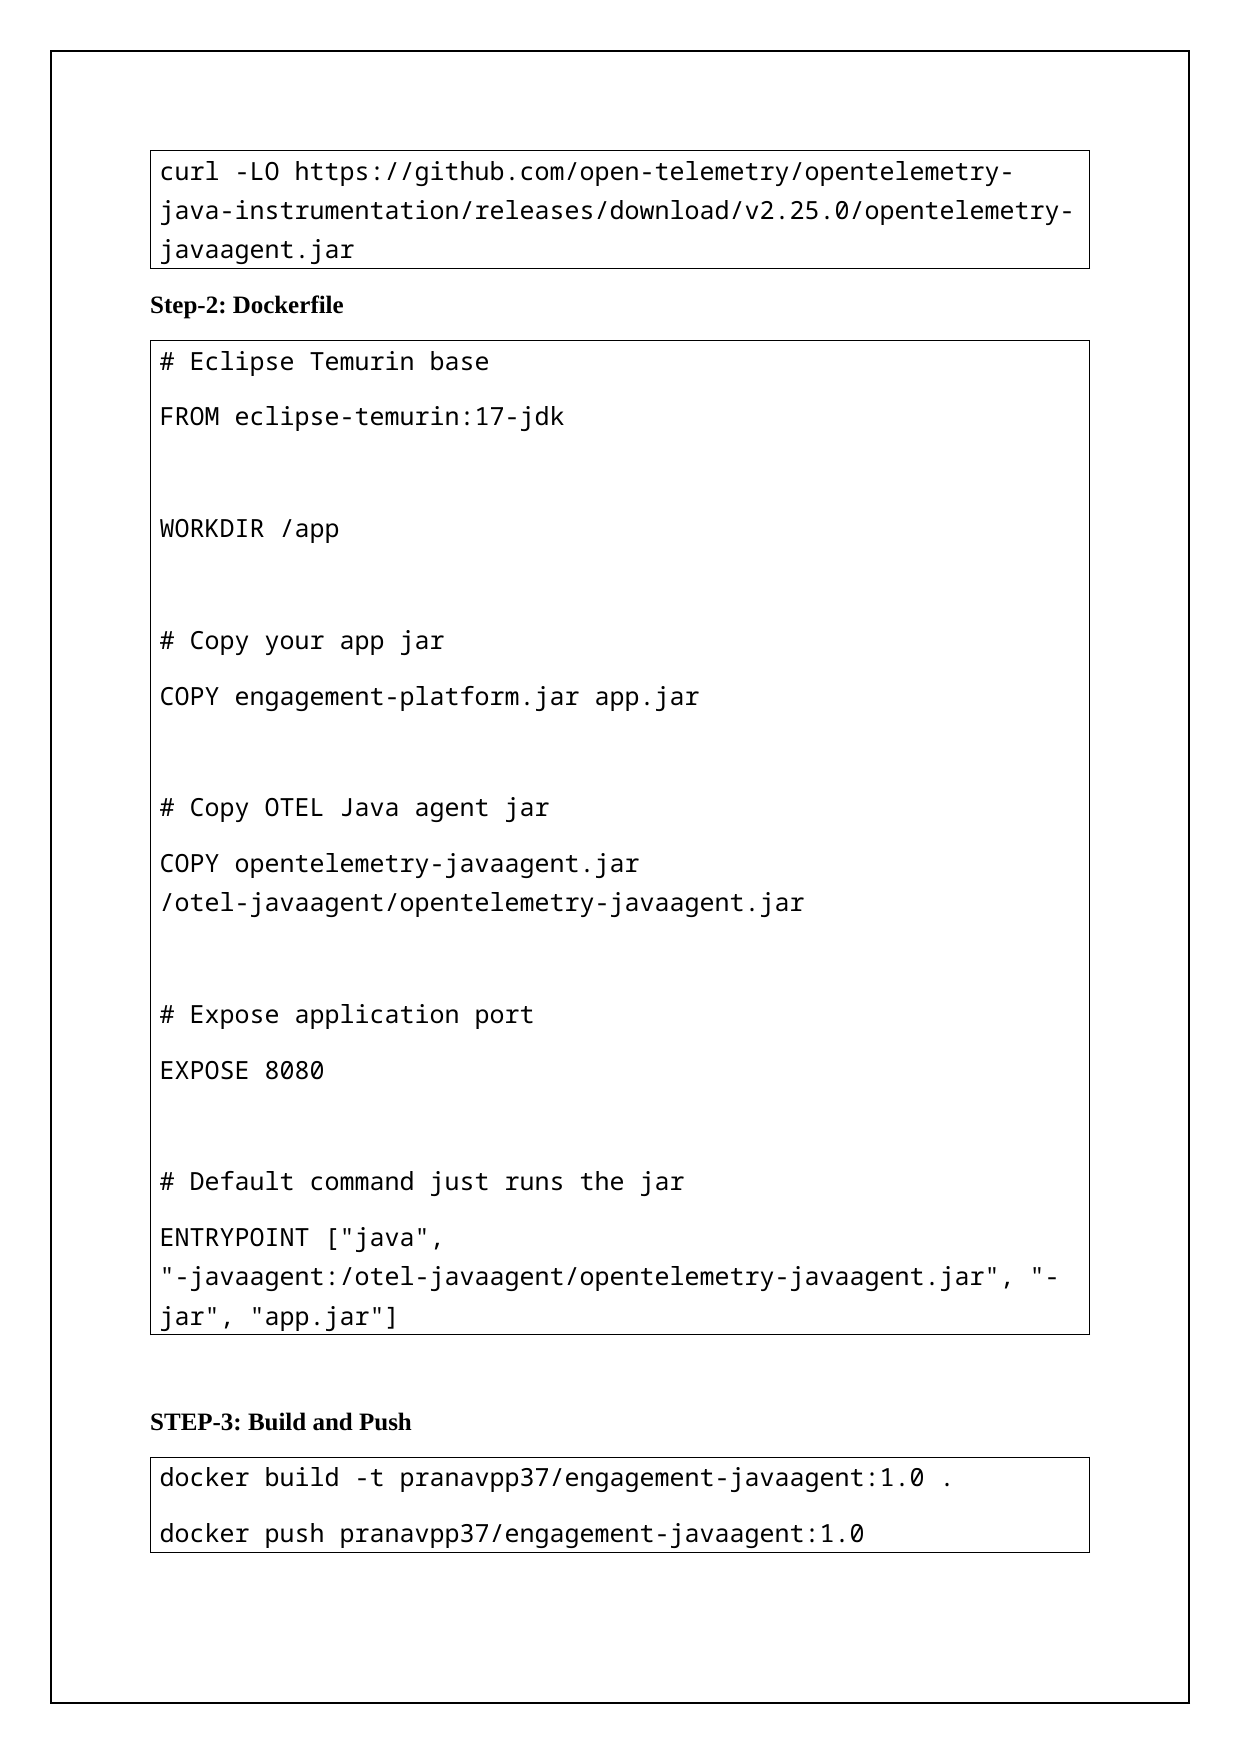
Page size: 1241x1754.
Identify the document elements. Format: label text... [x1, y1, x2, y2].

text EXPOSE 8080 [151, 1049, 1089, 1086]
text # Expose application port [151, 993, 1089, 1031]
text FROM eclipse-temurin:17-jdk [151, 396, 1089, 433]
text WORKDIR /app [151, 508, 1089, 545]
text docker push pranavpp37/engagement-javaagent:1.0 [151, 1512, 1089, 1552]
text docker build -t pranavpp37/engagement-javaagent:1.0 . [151, 1458, 1089, 1494]
text COPY opentelemetry-javaagent.jar /otel-javaagent/opentelemetry-javaagent.jar [151, 843, 1089, 919]
text ENTRYPOINT ["java", "-javaagent:/otel-javaagent/opentelemetry-javaagent.jar", "-jar", "app.jar"] [151, 1217, 1089, 1334]
text COPY engagement-platform.jar app.jar [151, 675, 1089, 712]
text Step-2: Dockerfile [150, 290, 1090, 319]
text STEP-3: Build and Push [150, 1407, 1090, 1436]
text curl -LO https://github.com/open-telemetry/opentelemetry-java-instrumentation/releases/download/v2.25.0/opentelemetry-javaagent.jar [151, 151, 1089, 268]
text # Default command just runs the jar [151, 1161, 1089, 1198]
text # Copy your app jar [151, 619, 1089, 656]
text # Copy OTEL Java agent jar [151, 787, 1089, 824]
text # Eclipse Temurin base [151, 341, 1089, 377]
